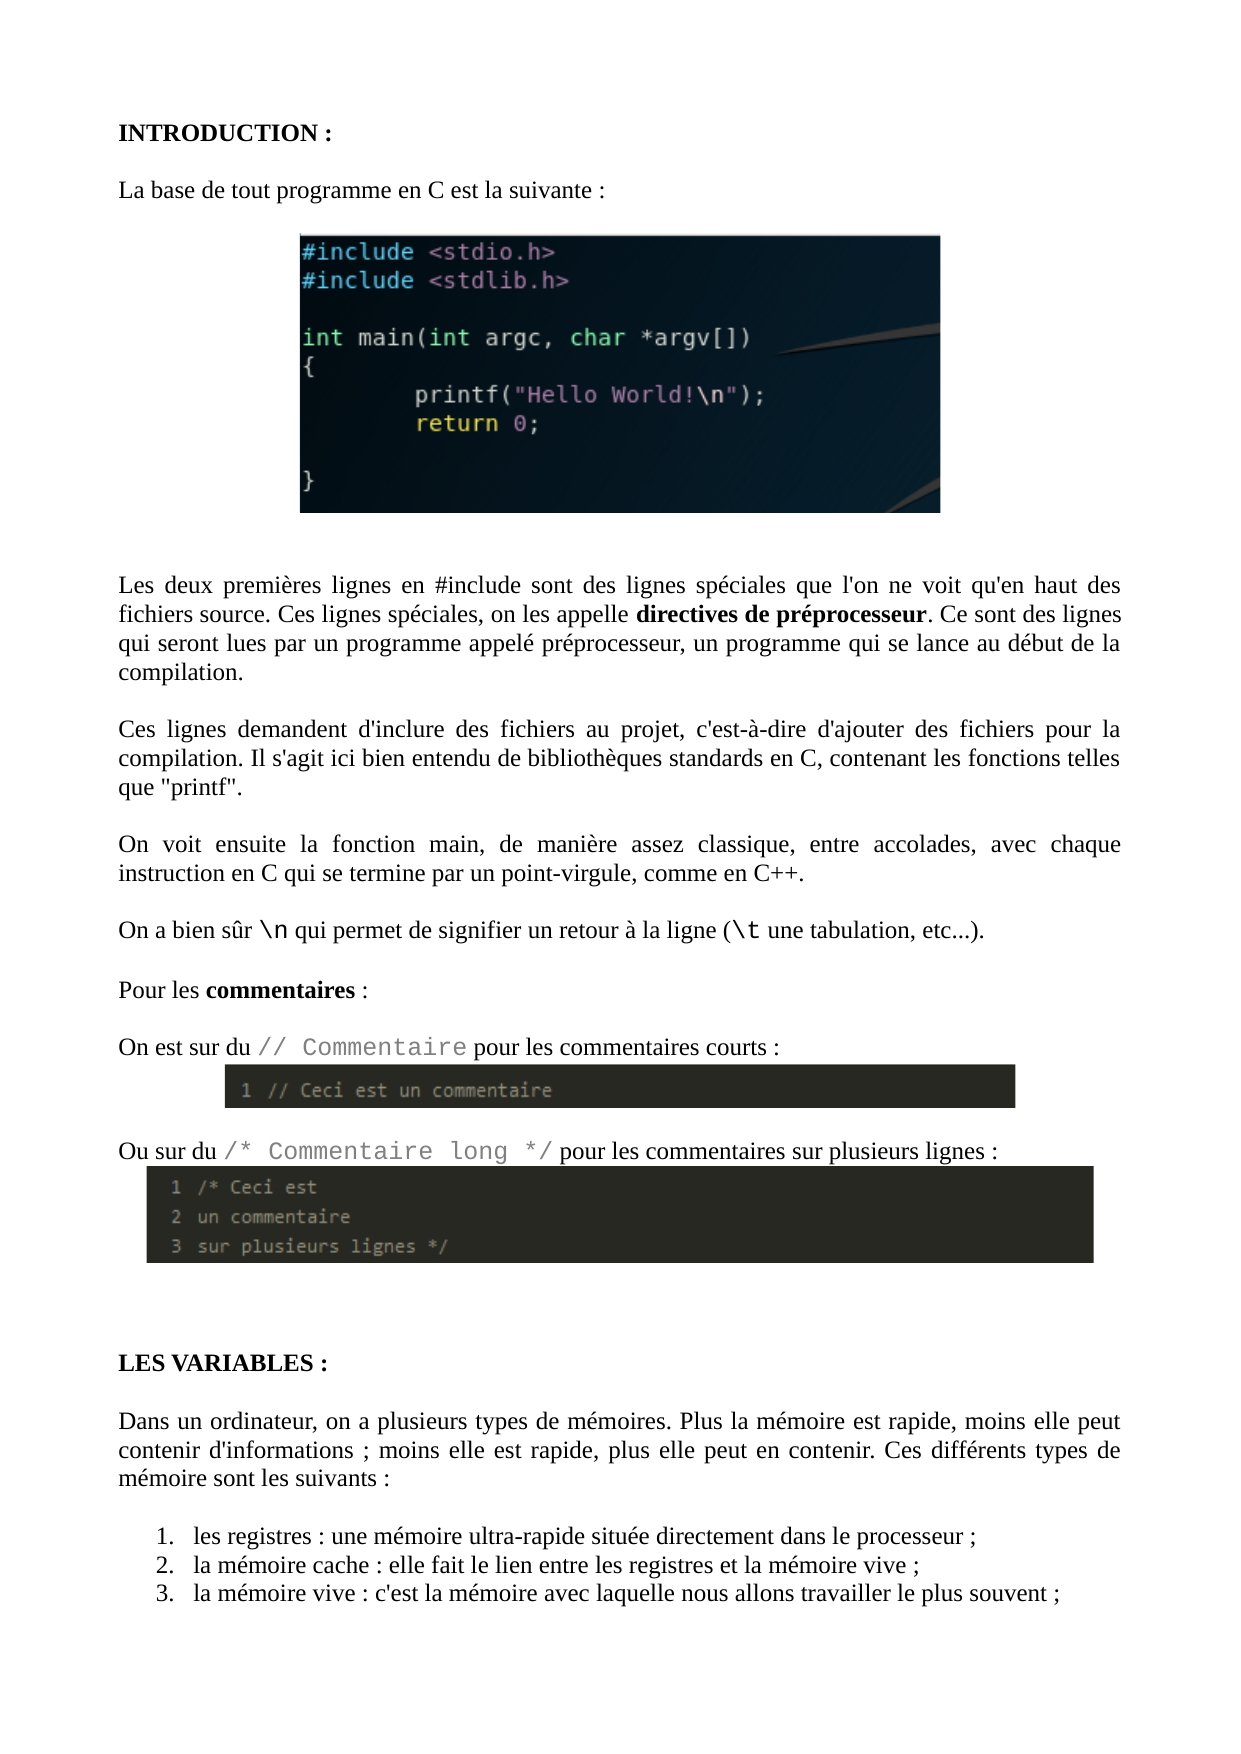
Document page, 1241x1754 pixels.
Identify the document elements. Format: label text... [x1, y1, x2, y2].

text INTRODUCTION : [118, 118, 1122, 147]
text Dans un ordinateur, on a plusieurs types de mémoires. Plus la mémoire est rapide, moins elle peut contenir d'informations ; moins elle est rapide, plus elle peut en contenir. Ces différents types de mémoire sont les suivants : [118, 1406, 1122, 1492]
list la mémoire vive : c'est la mémoire avec laquelle nous allons travailler le plus souvent ; [156, 1578, 1122, 1607]
list la mémoire cache : elle fait le lien entre les registres et la mémoire vive ; [156, 1550, 1122, 1578]
text La base de tout programme en C est la suivante : [118, 176, 1122, 204]
list les registres : une mémoire ultra-rapide située directement dans le processeur ; [156, 1521, 1122, 1550]
text On voit ensuite la fonction main, de manière assez classique, entre accolades, avec chaque instruction en C qui se termine par un point-virgule, comme en C++. [118, 829, 1122, 887]
text Pour les commentaires : [118, 975, 1122, 1004]
text LES VARIABLES : [118, 1348, 1122, 1377]
text Ces lignes demandent d'inclure des fichiers au projet, c'est-à-dire d'ajouter des fichiers pour la compilation. Il s'agit ici bien entendu de bibliothèques standards en C, contenant les fonctions telles que "printf". [118, 714, 1122, 800]
text On est sur du // Commentaire pour les commentaires courts : [118, 1032, 1122, 1063]
text Les deux premières lignes en #include sont des lignes spéciales que l'on ne voit qu'en haut des fichiers source. Ces lignes spéciales, on les appelle directives de préprocesseur. Ce sont des lignes qui seront lues par un programme appelé préprocesseur, un programme qui se lance au début de la compilation. [118, 570, 1122, 685]
text Ou sur du /* Commentaire long */ pour les commentaires sur plusieurs lignes : [118, 1136, 1122, 1167]
text On a bien sûr \n qui permet de signifier un retour à la ligne (\t une tabulation, etc...). [118, 915, 1122, 946]
